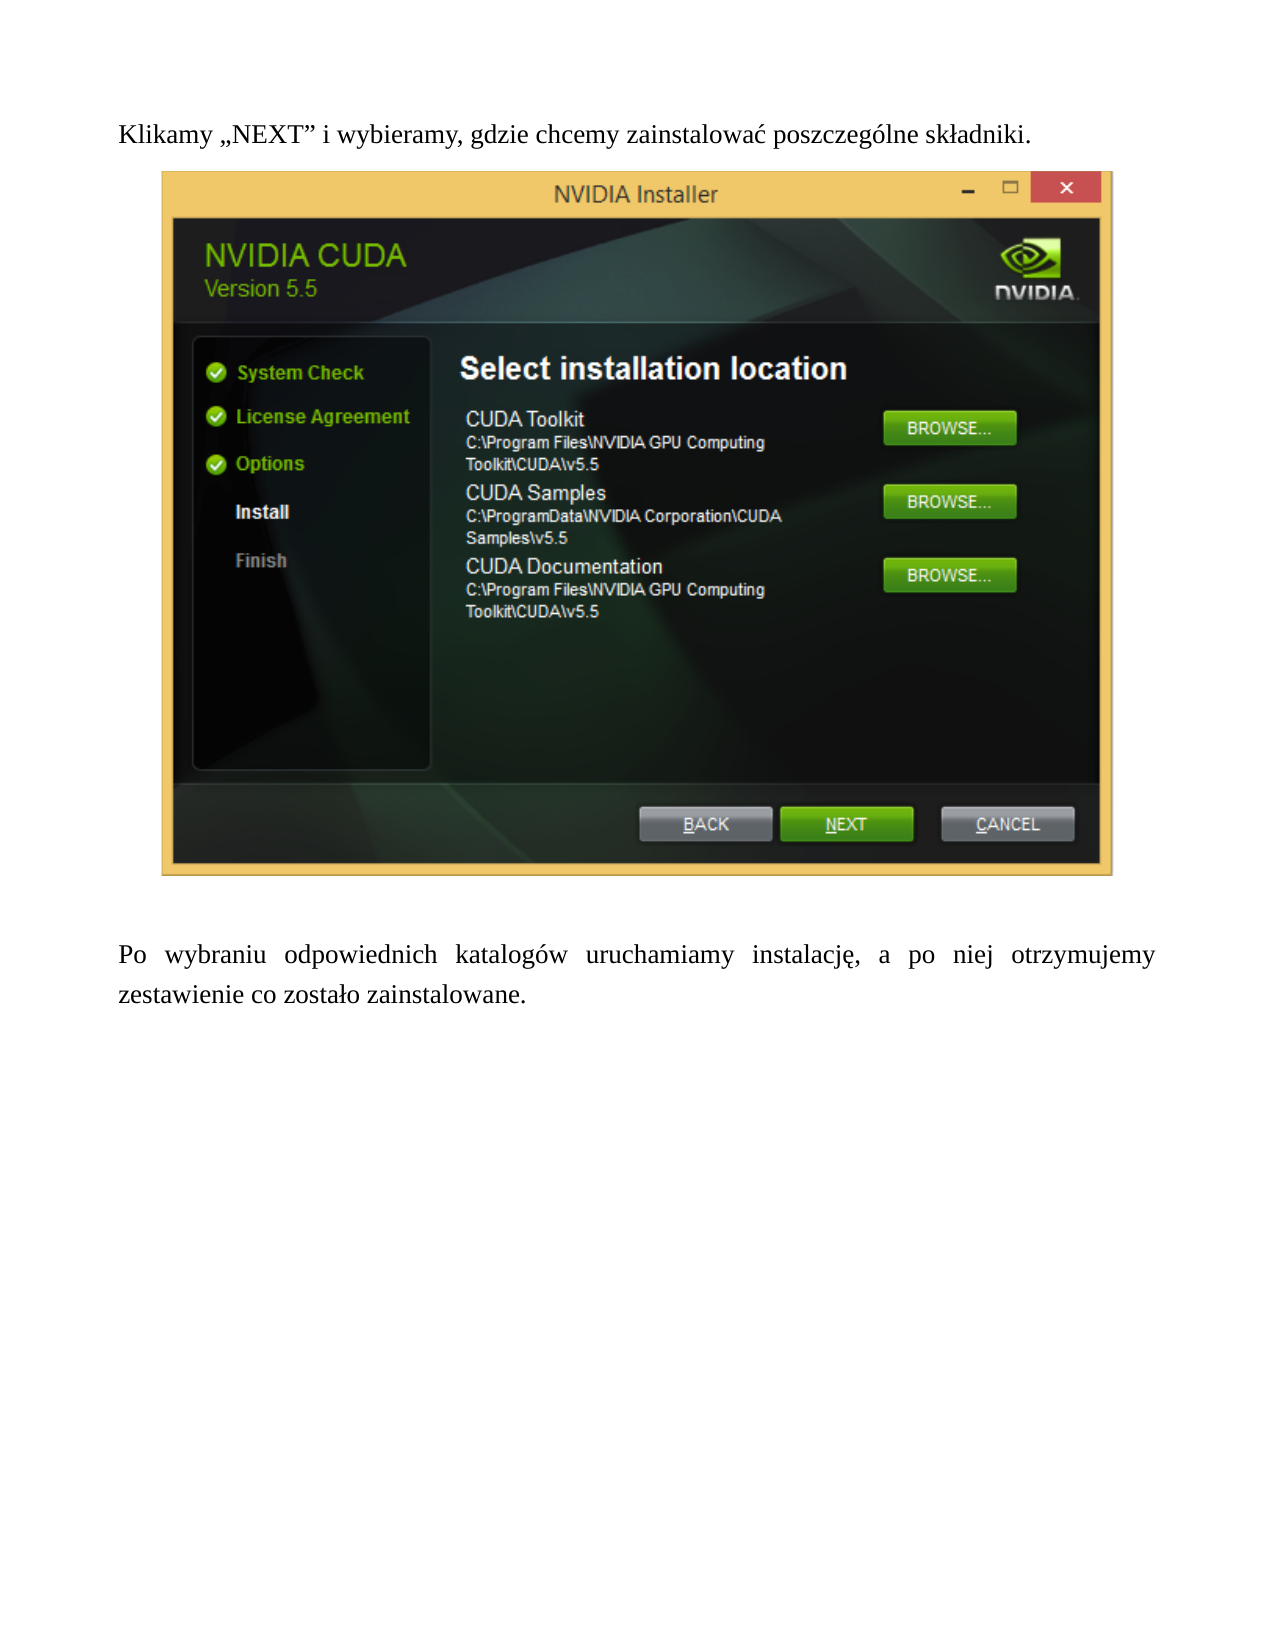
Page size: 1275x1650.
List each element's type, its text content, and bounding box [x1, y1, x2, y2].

picture [161, 171, 1114, 876]
text Po wybraniu odpowiednich katalogów uruchamiamy instalację, a po niej otrzymujemy zestawienie co zostało zainstalowane. [118, 938, 1157, 1010]
text Klikamy „NEXT” i wybieramy, gdzie chcemy zainstalować poszczególne składniki. [118, 118, 1157, 149]
